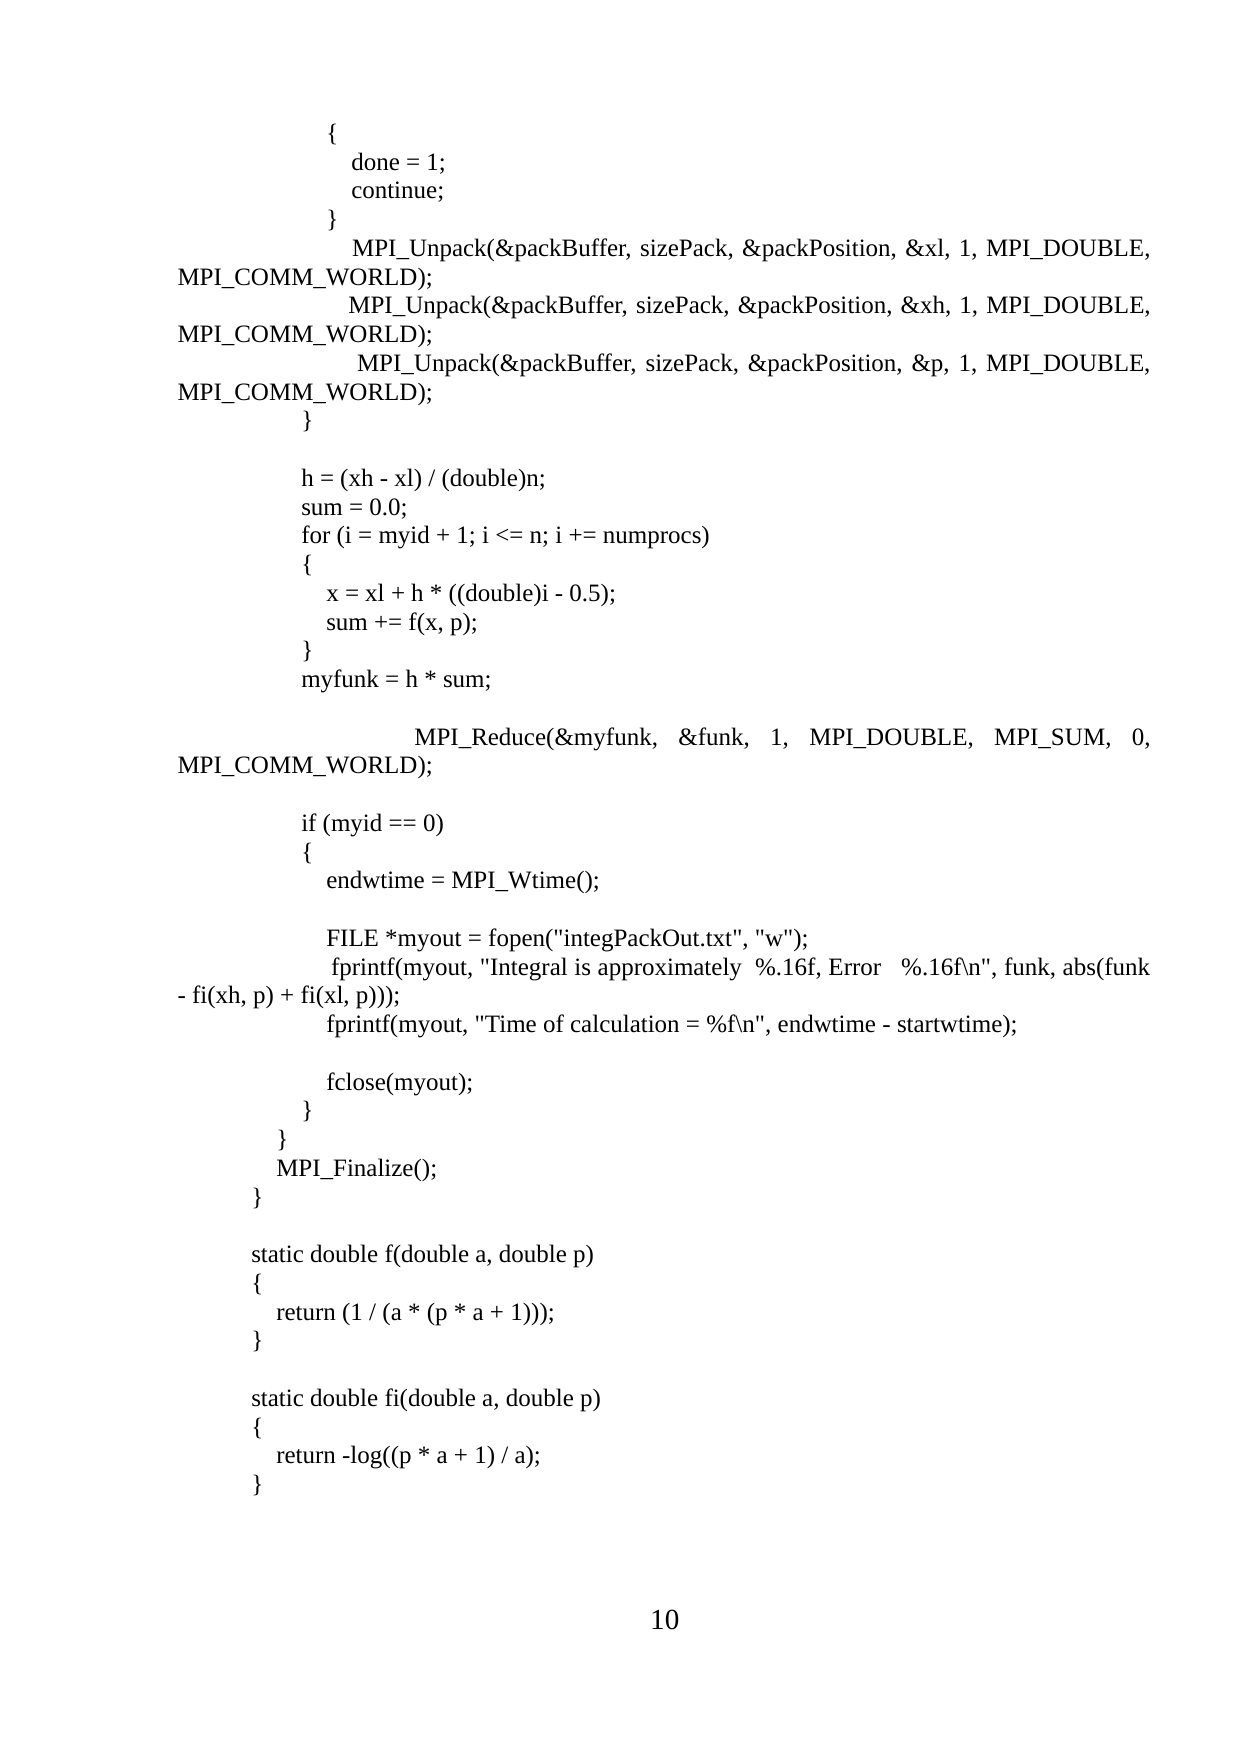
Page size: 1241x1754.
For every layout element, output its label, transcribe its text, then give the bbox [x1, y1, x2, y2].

text } [177, 1326, 1152, 1354]
text myfunk = h * sum; [177, 664, 1152, 693]
text MPI_Unpack(&packBuffer, sizePack, &packPosition, &p, 1, MPI_DOUBLE, MPI_COMM_WORLD); [177, 348, 1152, 406]
text } [177, 636, 1152, 664]
text { [177, 837, 1152, 866]
text sum = 0.0; [177, 492, 1152, 521]
text } [177, 1096, 1152, 1124]
text } [177, 1469, 1152, 1498]
text FILE *myout = fopen("integPackOut.txt", "w"); [177, 923, 1152, 952]
text return (1 / (a * (p * a + 1))); [177, 1297, 1152, 1326]
text } [177, 204, 1152, 233]
text done = 1; [177, 147, 1152, 176]
text h = (xh - xl) / (double)n; [177, 463, 1152, 492]
text return -log((p * a + 1) / a); [177, 1441, 1152, 1469]
text } [177, 406, 1152, 434]
text if (myid == 0) [177, 808, 1152, 837]
text MPI_Unpack(&packBuffer, sizePack, &packPosition, &xl, 1, MPI_DOUBLE, MPI_COMM_WORLD); [177, 233, 1152, 291]
text for (i = myid + 1; i <= n; i += numprocs) [177, 521, 1152, 549]
text MPI_Finalize(); [177, 1153, 1152, 1182]
text fprintf(myout, "Time of calculation = %f\n", endwtime - startwtime); [177, 1009, 1152, 1038]
text { [177, 118, 1152, 147]
text continue; [177, 176, 1152, 204]
text fprintf(myout, "Integral is approximately %.16f, Error %.16f\n", funk, abs(funk - fi(xh, p) + fi(xl, p))); [177, 952, 1152, 1009]
text endwtime = MPI_Wtime(); [177, 866, 1152, 894]
text { [177, 549, 1152, 578]
text static double fi(double a, double p) [177, 1383, 1152, 1412]
text fclose(myout); [177, 1067, 1152, 1096]
text } [177, 1124, 1152, 1153]
text x = xl + h * ((double)i - 0.5); [177, 578, 1152, 607]
text MPI_Unpack(&packBuffer, sizePack, &packPosition, &xh, 1, MPI_DOUBLE, MPI_COMM_WORLD); [177, 291, 1152, 348]
text } [177, 1182, 1152, 1211]
text { [177, 1412, 1152, 1441]
text MPI_Reduce(&myfunk, &funk, 1, MPI_DOUBLE, MPI_SUM, 0, MPI_COMM_WORLD); [177, 722, 1152, 779]
text sum += f(x, p); [177, 607, 1152, 636]
text { [177, 1268, 1152, 1297]
text static double f(double a, double p) [177, 1239, 1152, 1268]
